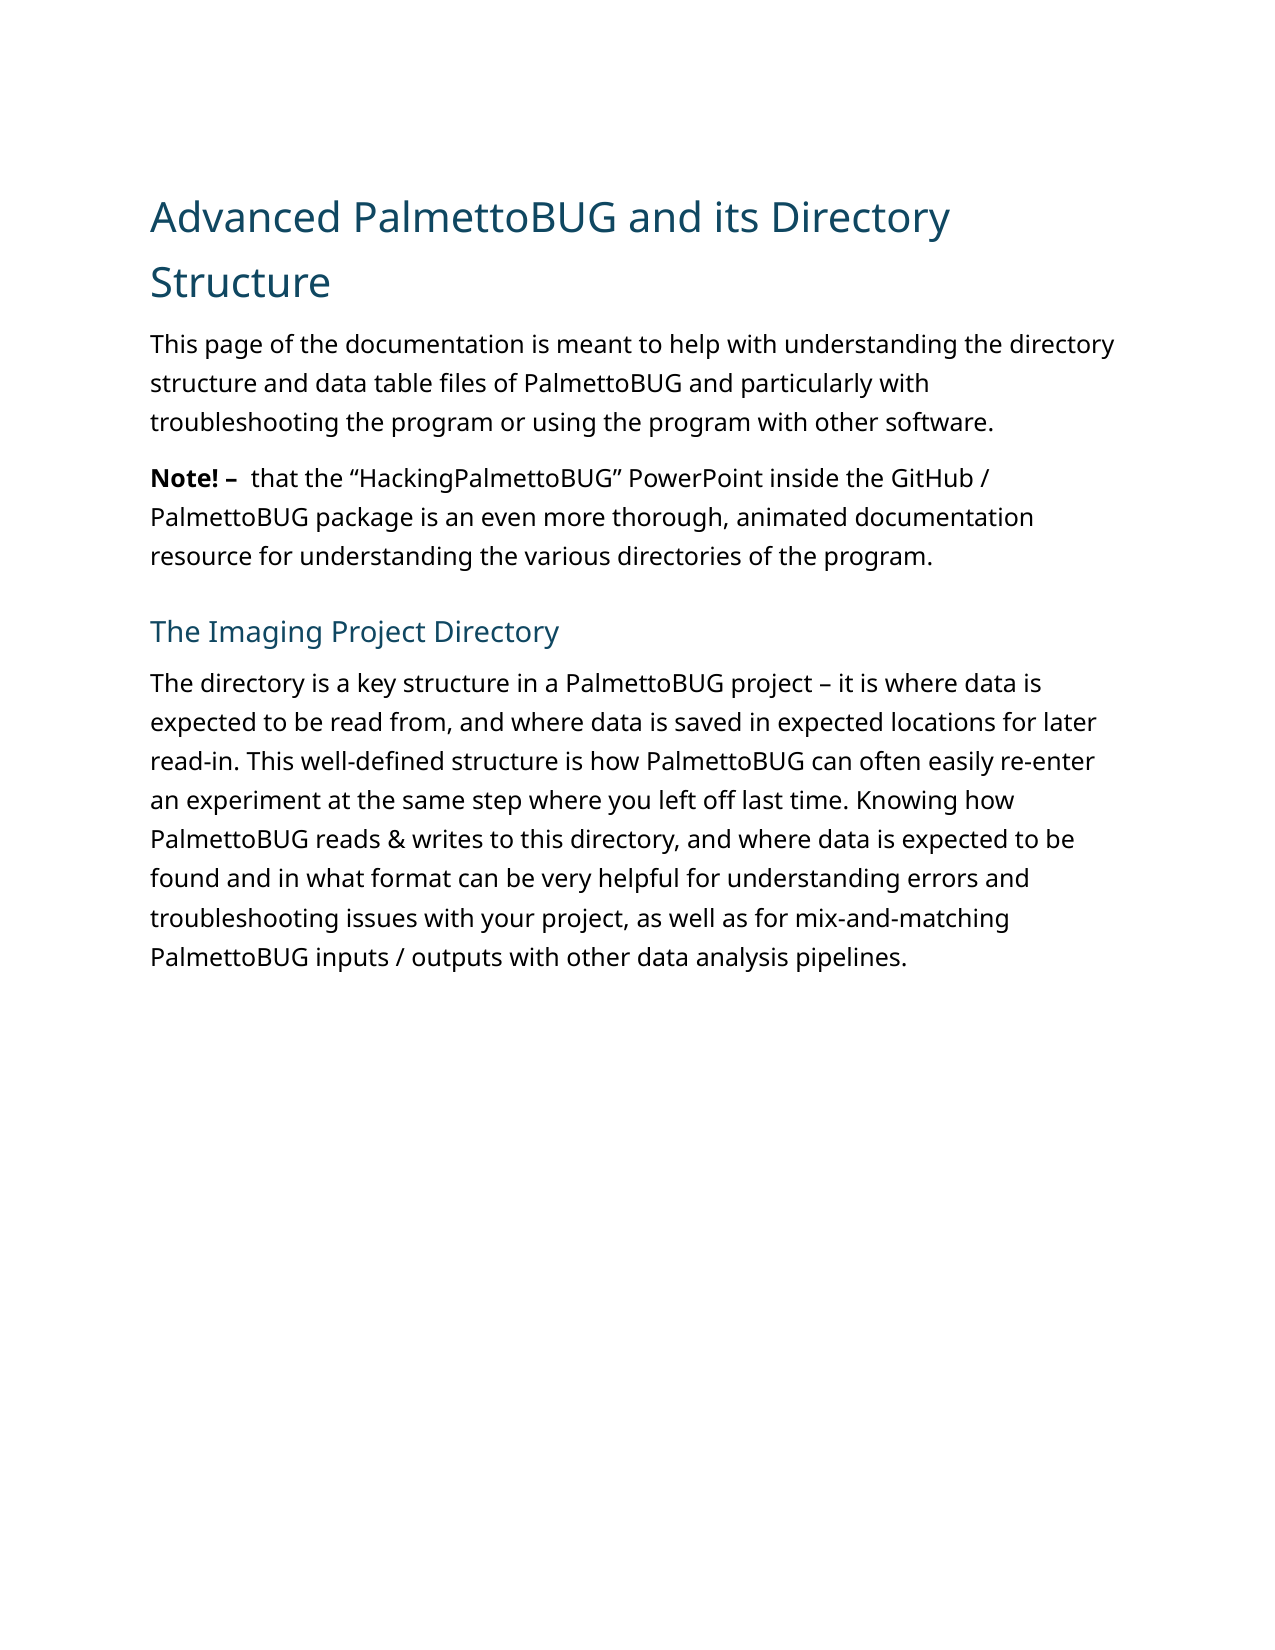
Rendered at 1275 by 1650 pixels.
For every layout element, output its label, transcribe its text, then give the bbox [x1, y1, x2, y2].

subtitle The Imaging Project Directory [150, 611, 1125, 651]
subtitle Advanced PalmettoBUG and its Directory Structure [150, 187, 1125, 309]
text Note! – that the “HackingPalmettoBUG” PowerPoint inside the GitHub / PalmettoBUG package is an even more thorough, animated documentation resource for understanding the various directories of the program. [150, 460, 1125, 573]
text This page of the documentation is meant to help with understanding the directory structure and data table files of PalmettoBUG and particularly with troubleshooting the program or using the program with other software. [150, 326, 1125, 439]
text The directory is a key structure in a PalmettoBUG project – it is where data is expected to be read from, and where data is saved in expected locations for later read-in. This well-defined structure is how PalmettoBUG can often easily re-enter an experiment at the same step where you left off last time. Knowing how PalmettoBUG reads & writes to this directory, and where data is expected to be found and in what format can be very helpful for understanding errors and troubleshooting issues with your project, as well as for mix-and-matching PalmettoBUG inputs / outputs with other data analysis pipelines. [150, 665, 1125, 973]
